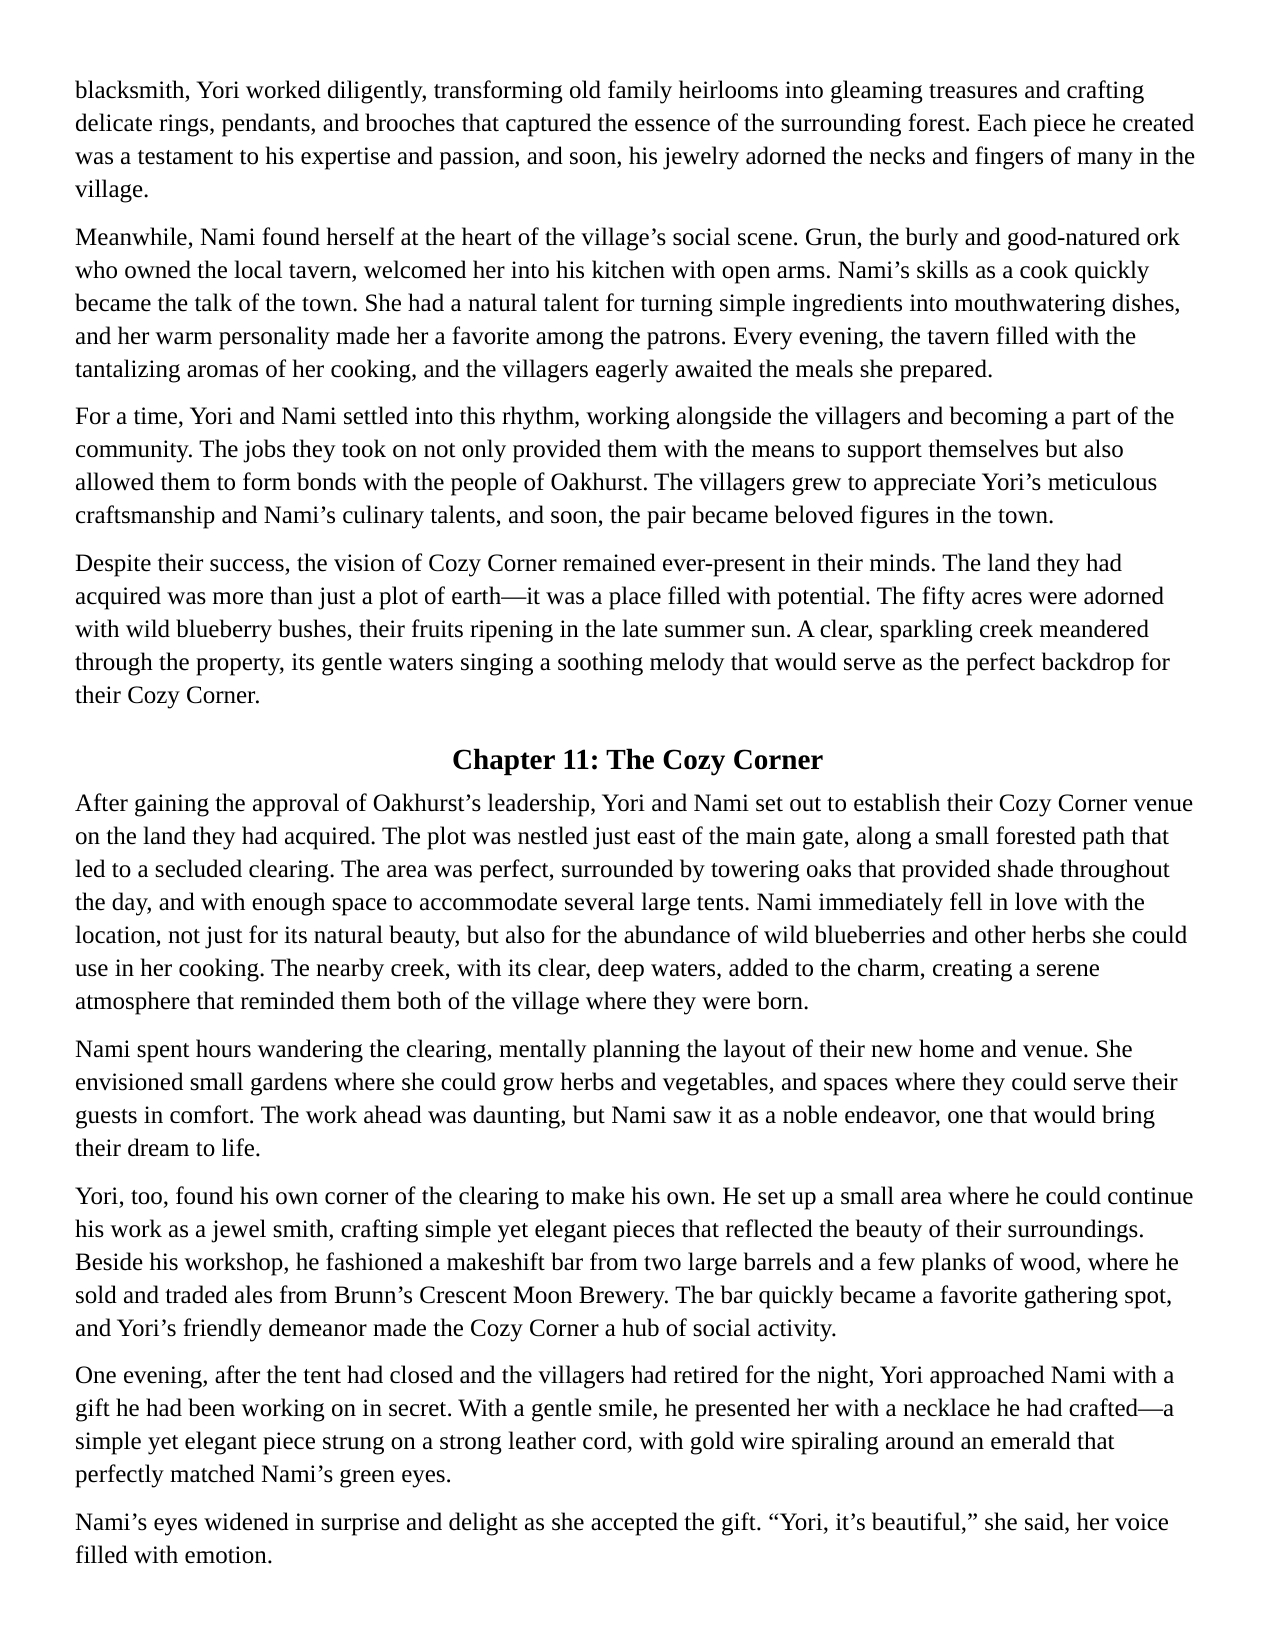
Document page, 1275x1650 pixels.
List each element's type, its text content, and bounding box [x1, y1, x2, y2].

text One evening, after the tent had closed and the villagers had retired for the night, Yori approached Nami with a gift he had been working on in secret. With a gentle smile, he presented her with a necklace he had crafted—a simple yet elegant piece strung on a strong leather cord, with gold wire spiraling around an emerald that perfectly matched Nami’s green eyes. [75, 1360, 1200, 1488]
text Despite their success, the vision of Cozy Corner remained ever-present in their minds. The land they had acquired was more than just a plot of earth—it was a place filled with potential. The fifty acres were adorned with wild blueberry bushes, their fruits ripening in the late summer sun. A clear, sparkling creek meandered through the property, its gentle waters singing a soothing melody that would serve as the perfect backdrop for their Cozy Corner. [75, 548, 1200, 709]
text blacksmith, Yori worked diligently, transforming old family heirlooms into gleaming treasures and crafting delicate rings, pendants, and brooches that captured the essence of the surrounding forest. Each piece he created was a testament to his expertise and passion, and soon, his jewelry adorned the necks and fingers of many in the village. [75, 75, 1200, 203]
text Meanwhile, Nami found herself at the heart of the village’s social scene. Grun, the burly and good-natured ork who owned the local tavern, welcomed her into his kitchen with open arms. Nami’s skills as a cook quickly became the talk of the town. She had a natural talent for turning simple ingredients into mouthwatering dishes, and her warm personality made her a favorite among the patrons. Every evening, the tavern filled with the tantalizing aromas of her cooking, and the villagers eagerly awaited the meals she prepared. [75, 222, 1200, 382]
text Nami spent hours wandering the clearing, mentally planning the layout of their new home and venue. She envisioned small gardens where she could grow herbs and vegetables, and spaces where they could serve their guests in comfort. The work ahead was daunting, but Nami saw it as a noble endeavor, one that would bring their dream to life. [75, 1034, 1200, 1162]
subtitle Chapter 11: The Cozy Corner [75, 742, 1200, 776]
text Nami’s eyes widened in surprise and delight as she accepted the gift. “Yori, it’s beautiful,” she said, her voice filled with emotion. [75, 1507, 1200, 1569]
text For a time, Yori and Nami settled into this rhythm, working alongside the villagers and becoming a part of the community. The jobs they took on not only provided them with the means to support themselves but also allowed them to form bonds with the people of Oakhurst. The villagers grew to appreciate Yori’s meticulous craftsmanship and Nami’s culinary talents, and soon, the pair became beloved figures in the town. [75, 401, 1200, 529]
text Yori, too, found his own corner of the clearing to make his own. He set up a small area where he could continue his work as a jewel smith, crafting simple yet elegant pieces that reflected the beauty of their surroundings. Beside his workshop, he fashioned a makeshift bar from two large barrels and a few planks of wood, where he sold and traded ales from Brunn’s Crescent Moon Brewery. The bar quickly became a favorite gathering spot, and Yori’s friendly demeanor made the Cozy Corner a hub of social activity. [75, 1181, 1200, 1342]
text After gaining the approval of Oakhurst’s leadership, Yori and Nami set out to establish their Cozy Corner venue on the land they had acquired. The plot was nestled just east of the main gate, along a small forested path that led to a secluded clearing. The area was perfect, surrounded by towering oaks that provided shade throughout the day, and with enough space to accommodate several large tents. Nami immediately fell in love with the location, not just for its natural beauty, but also for the abundance of wild blueberries and other herbs she could use in her cooking. The nearby creek, with its clear, deep waters, added to the charm, creating a serene atmosphere that reminded them both of the village where they were born. [75, 788, 1200, 1015]
